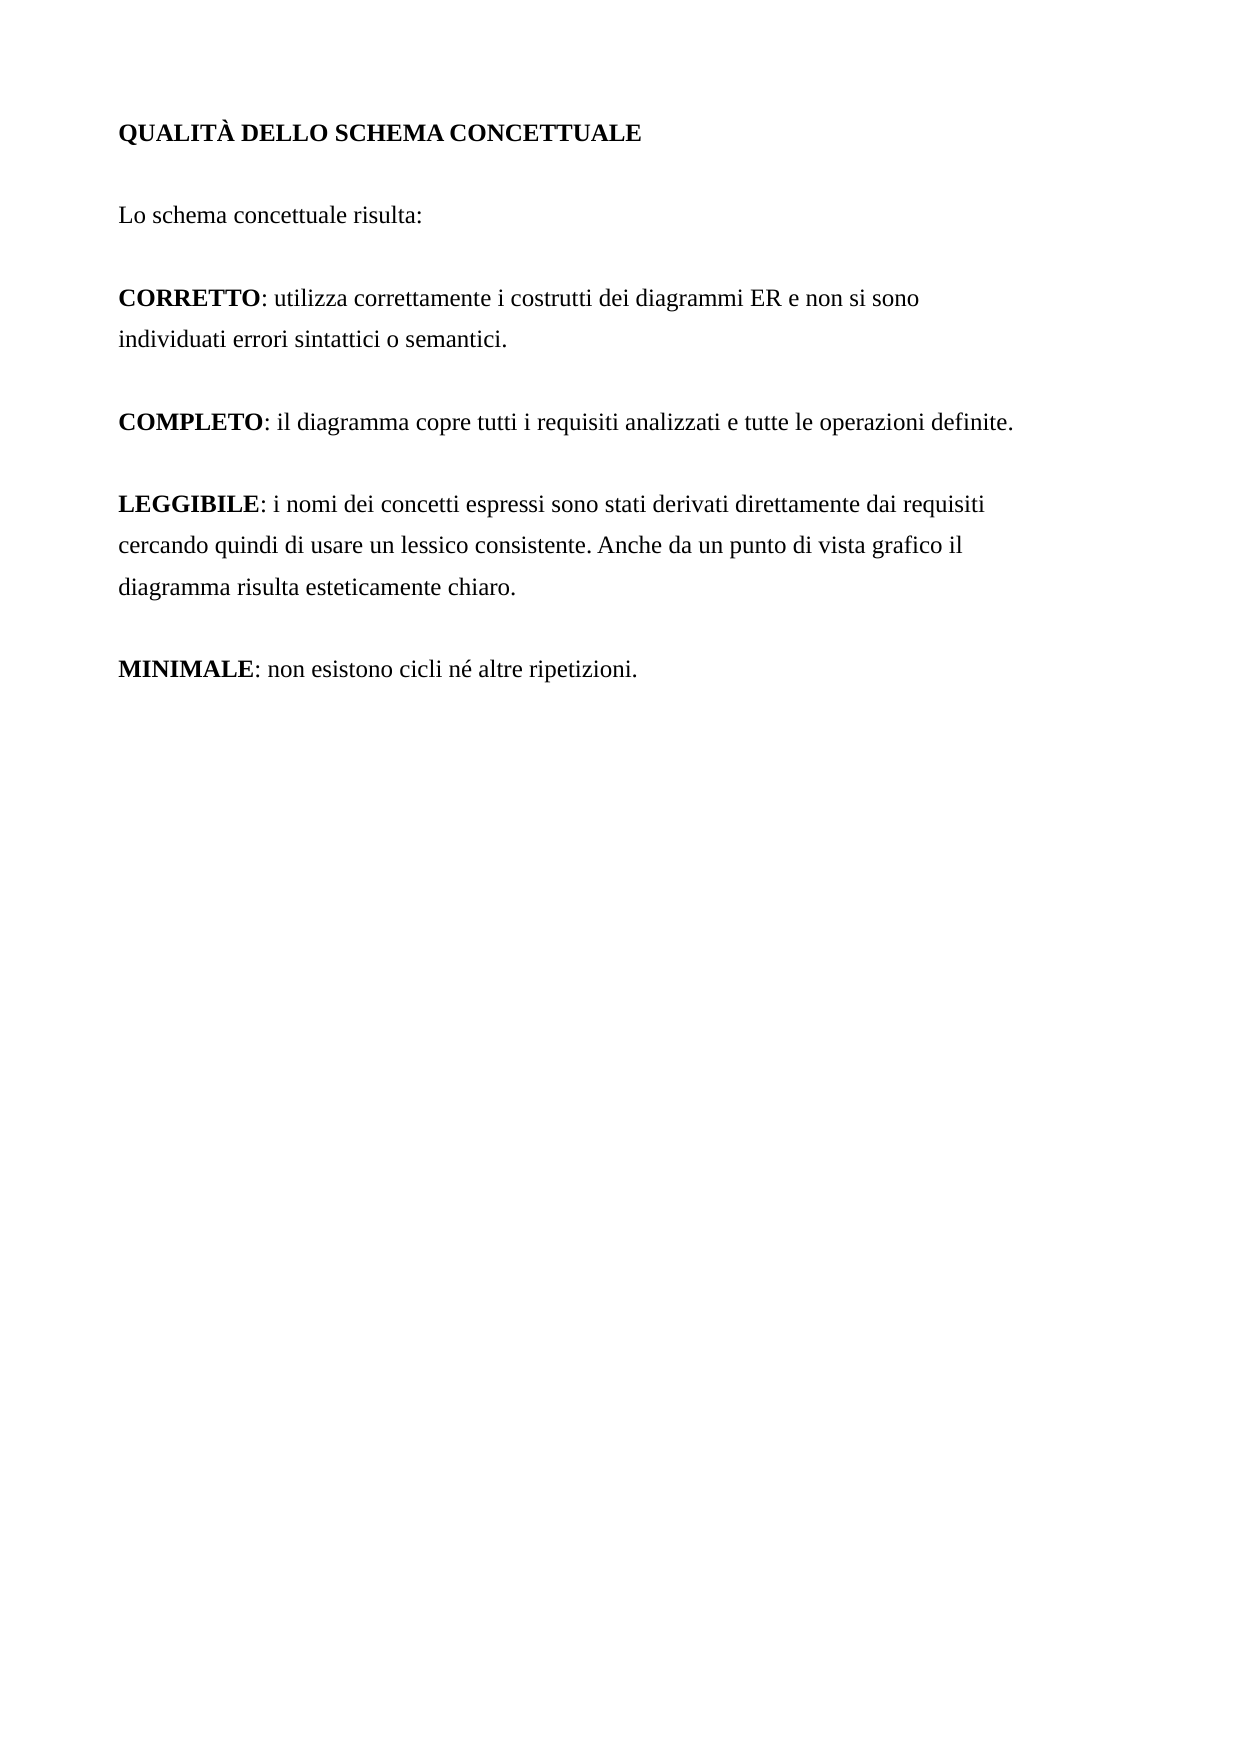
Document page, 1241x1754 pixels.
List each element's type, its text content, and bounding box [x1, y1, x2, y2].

text CORRETTO: utilizza correttamente i costrutti dei diagrammi ER e non si sono [118, 283, 1122, 312]
text QUALITÀ DELLO SCHEMA CONCETTUALE [118, 118, 1122, 147]
text LEGGIBILE: i nomi dei concetti espressi sono stati derivati direttamente dai requisiti [118, 489, 1122, 518]
text Lo schema concettuale risulta: [118, 201, 1122, 229]
text diagramma risulta esteticamente chiaro. [118, 572, 1122, 601]
text cercando quindi di usare un lessico consistente. Anche da un punto di vista grafico il [118, 531, 1122, 559]
text MINIMALE: non esistono cicli né altre ripetizioni. [118, 654, 1122, 683]
text COMPLETO: il diagramma copre tutti i requisiti analizzati e tutte le operazioni definite. [118, 407, 1122, 436]
text individuati errori sintattici o semantici. [118, 324, 1122, 353]
